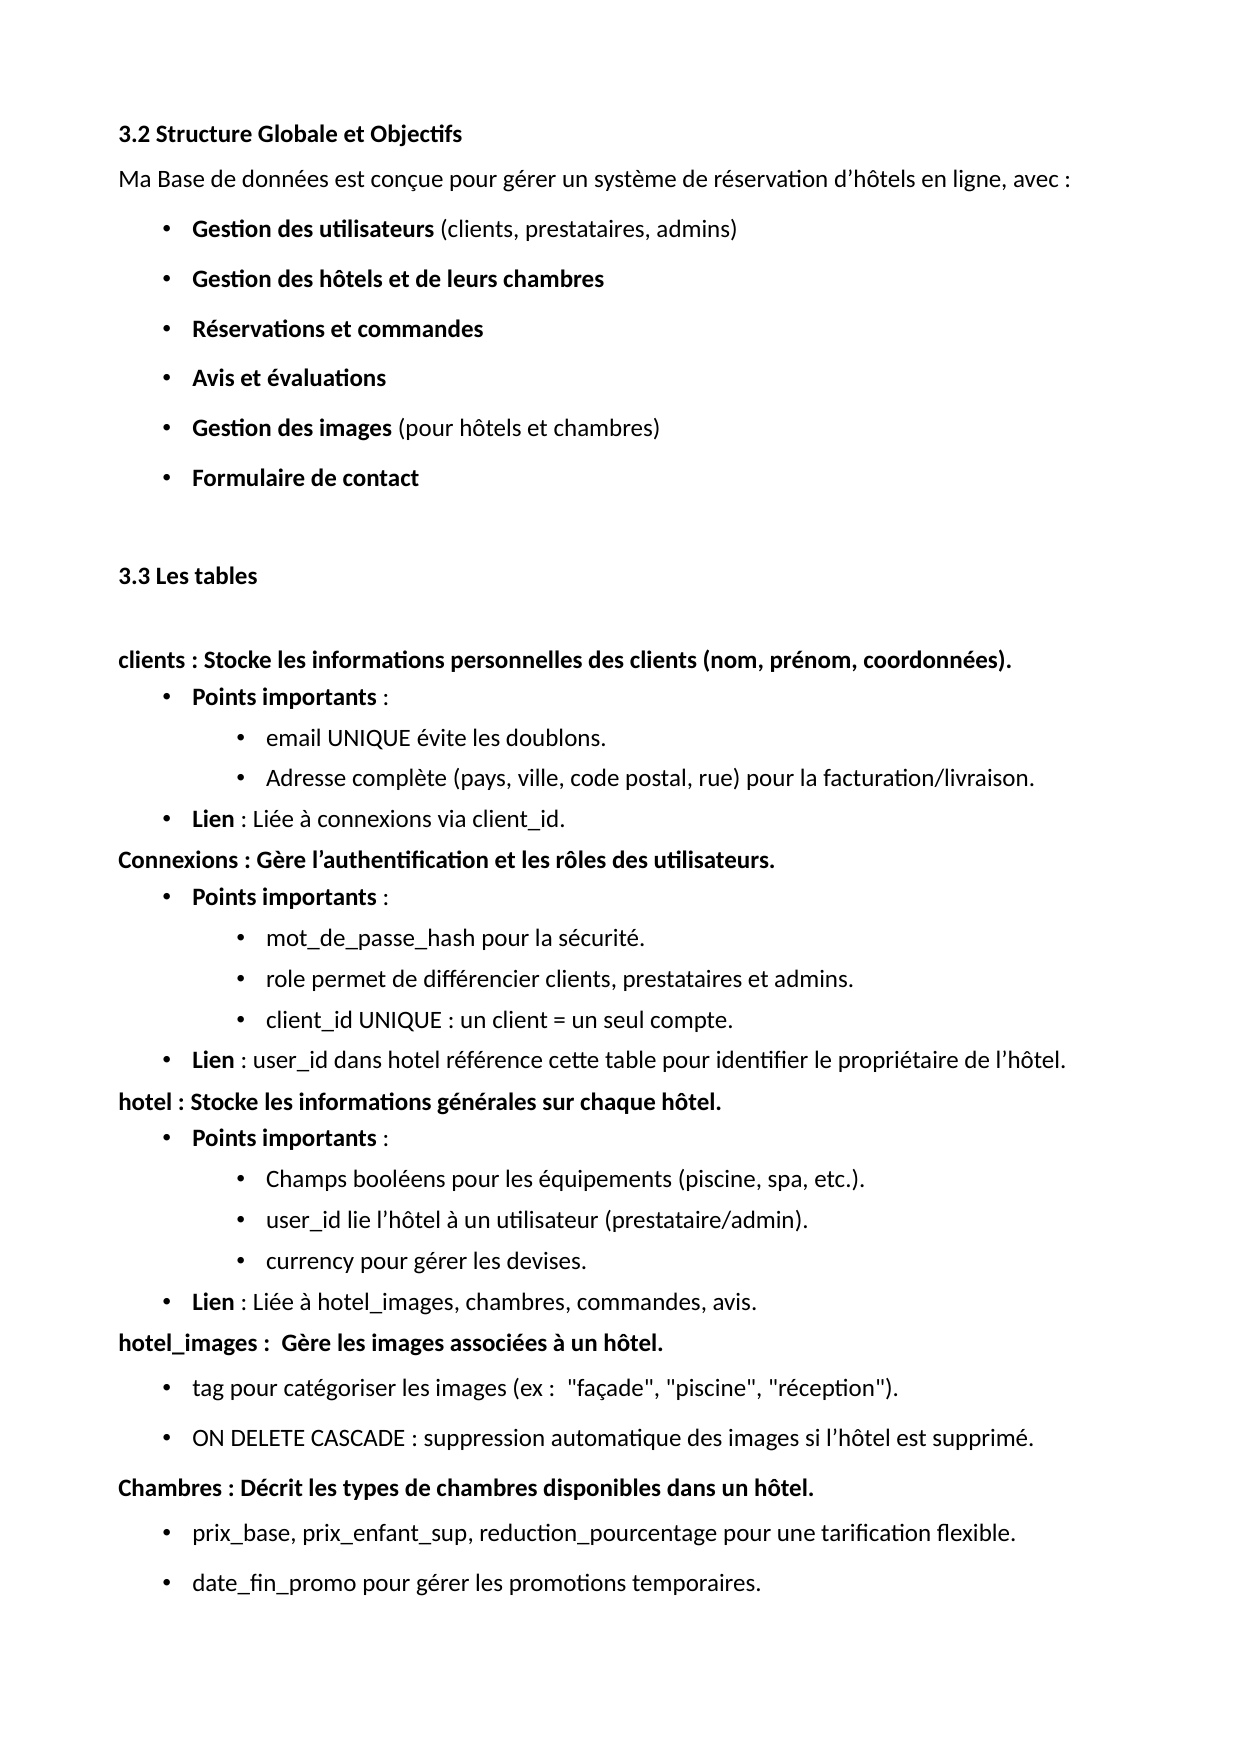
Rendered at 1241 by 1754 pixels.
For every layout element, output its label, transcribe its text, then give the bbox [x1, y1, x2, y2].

subtitle 3.2 Structure Globale et Objectifs [118, 118, 1122, 149]
text 3.3 Les tables [118, 560, 1122, 590]
list Lien : Liée à connexions via client_id. [162, 803, 1122, 834]
subtitle hotel_images : Gère les images associées à un hôtel. [118, 1327, 1122, 1357]
list Avis et évaluations [162, 363, 1122, 393]
list mot_de_passe_hash pour la sécurité. [236, 922, 1122, 952]
list tag pour catégoriser les images (ex : "façade", "piscine", "réception"). [162, 1372, 1122, 1403]
list Gestion des utilisateurs (clients, prestataires, admins) [162, 213, 1122, 244]
list Lien : user_id dans hotel référence cette table pour identifier le propriétaire de l’hôtel. [162, 1045, 1122, 1075]
list user_id lie l’hôtel à un utilisateur (prestataire/admin). [236, 1204, 1122, 1234]
list date_fin_promo pour gérer les promotions temporaires. [162, 1567, 1122, 1597]
list Formulaire de contact [162, 462, 1122, 493]
list Lien : Liée à hotel_images, chambres, commandes, avis. [162, 1286, 1122, 1316]
list Points importants : [162, 681, 1122, 711]
list Champs booléens pour les équipements (piscine, spa, etc.). [236, 1163, 1122, 1193]
text Ma Base de données est conçue pour gérer un système de réservation d’hôtels en ligne, avec : [118, 163, 1122, 194]
list Points importants : [162, 1122, 1122, 1153]
list Points importants : [162, 881, 1122, 911]
list Gestion des images (pour hôtels et chambres) [162, 412, 1122, 443]
list currency pour gérer les devises. [236, 1245, 1122, 1275]
subtitle clients : Stocke les informations personnelles des clients (nom, prénom, coordonnées). [118, 644, 1122, 675]
list prix_base, prix_enfant_sup, reduction_pourcentage pour une tarification flexible. [162, 1517, 1122, 1547]
list Réservations et commandes [162, 313, 1122, 343]
list client_id UNIQUE : un client = un seul compte. [236, 1004, 1122, 1034]
subtitle Connexions : Gère l’authentification et les rôles des utilisateurs. [118, 844, 1122, 875]
list email UNIQUE évite les doublons. [236, 722, 1122, 752]
list role permet de différencier clients, prestataires et admins. [236, 963, 1122, 993]
list Gestion des hôtels et de leurs chambres [162, 263, 1122, 293]
subtitle Chambres : Décrit les types de chambres disponibles dans un hôtel. [118, 1472, 1122, 1502]
subtitle hotel : Stocke les informations générales sur chaque hôtel. [118, 1086, 1122, 1116]
list Adresse complète (pays, ville, code postal, rue) pour la facturation/livraison. [236, 763, 1122, 793]
list ON DELETE CASCADE : suppression automatique des images si l’hôtel est supprimé. [162, 1422, 1122, 1452]
